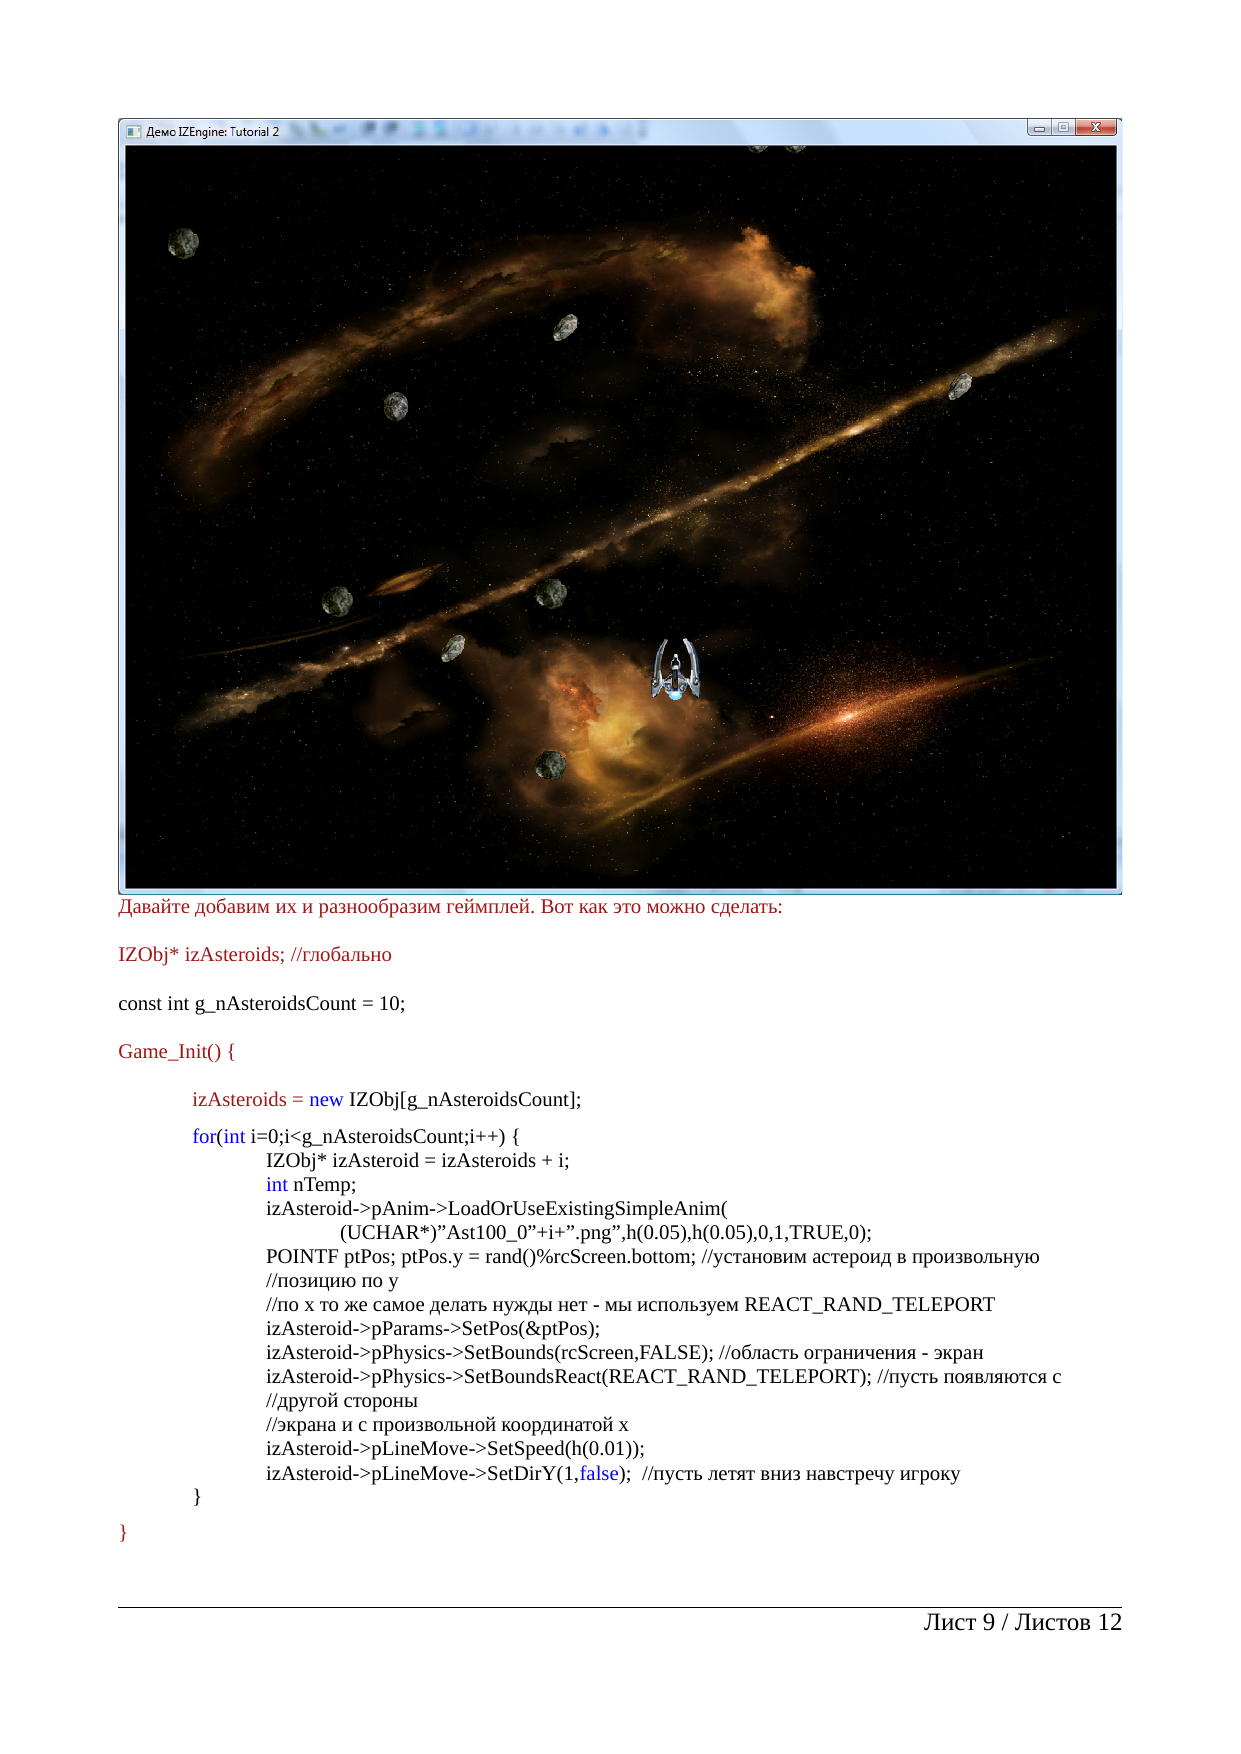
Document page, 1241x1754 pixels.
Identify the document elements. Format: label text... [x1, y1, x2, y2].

text Давайте добавим их и разнообразим геймплей. Вот как это можно сделать: [118, 895, 1122, 918]
text POINTF ptPos; ptPos.y = rand()%rcScreen.bottom; //установим астероид в произвольную //позицию по y [118, 1244, 1122, 1292]
text //по х то же самое делать нужды нет - мы используем REACT_RAND_TELEPORT [118, 1292, 1122, 1316]
text izAsteroid->pPhysics->SetBoundsReact(REACT_RAND_TELEPORT); //пусть появляются с //другой стороны [118, 1364, 1122, 1412]
text IZObj* izAsteroid = izAsteroids + i; [118, 1148, 1122, 1172]
text int nTemp; [118, 1172, 1122, 1196]
text } [118, 1484, 1122, 1508]
text Game_Init() { [118, 1039, 1122, 1063]
text izAsteroid->pPhysics->SetBounds(rcScreen,FALSE); //область ограничения - экран [118, 1340, 1122, 1364]
text //экрана и с произвольной координатой x [118, 1412, 1122, 1436]
text const int g_nAsteroidsCount = 10; [118, 991, 1122, 1015]
text (UCHAR*)”Ast100_0”+i+”.png”,h(0.05),h(0.05),0,1,TRUE,0); [118, 1220, 1122, 1244]
text } [118, 1520, 1122, 1544]
text izAsteroid->pLineMove->SetSpeed(h(0.01)); [118, 1436, 1122, 1460]
text izAsteroid->pAnim->LoadOrUseExistingSimpleAnim( [118, 1196, 1122, 1220]
picture [118, 118, 1123, 895]
text izAsteroids = new IZObj[g_nAsteroidsCount]; [118, 1087, 1122, 1111]
text izAsteroid->pParams->SetPos(&ptPos); [118, 1316, 1122, 1340]
text izAsteroid->pLineMove->SetDirY(1,false); //пусть летят вниз навстречу игроку [118, 1460, 1122, 1484]
text for(int i=0;i<g_nAsteroidsCount;i++) { [118, 1123, 1122, 1148]
text IZObj* izAsteroids; //глобально [118, 942, 1122, 966]
